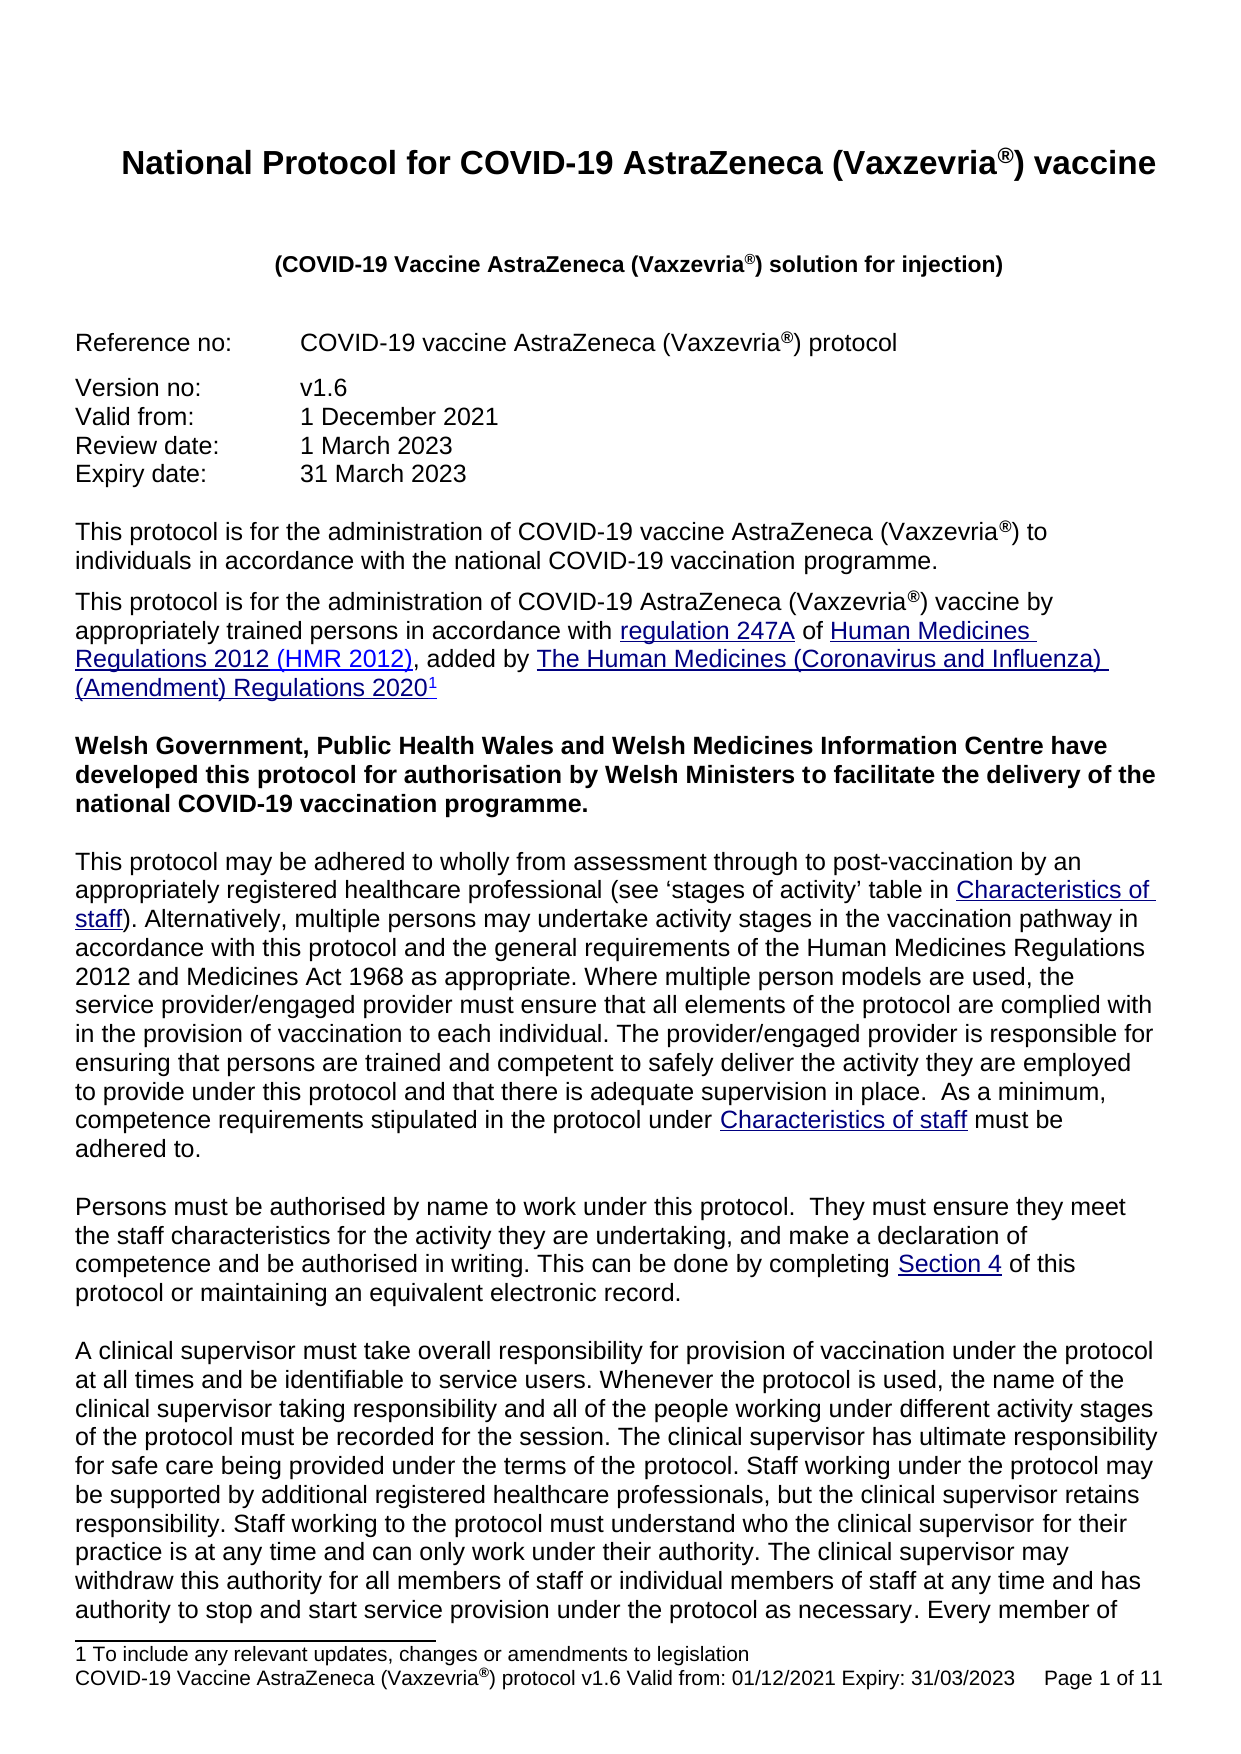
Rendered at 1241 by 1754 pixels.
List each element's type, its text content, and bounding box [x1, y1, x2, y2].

text Version no: v1.6 [75, 373, 1240, 402]
text This protocol is for the administration of COVID-19 AstraZeneca (Vaxzevria®) vaccine by appropriately trained persons in accordance with regulation 247A of Human Medicines Regulations 2012 (HMR 2012), added by The Human Medicines (Coronavirus and Influenza) (Amendment) Regulations 2020 [75, 587, 1157, 702]
text Reference no: COVID-19 vaccine AstraZeneca (Vaxzevria®) protocol [75, 328, 1240, 357]
text National Protocol for COVID-19 AstraZeneca (Vaxzevria®) vaccine [112, 143, 1165, 182]
text Review date: 1 March 2023 [75, 431, 1240, 459]
text Persons must be authorised by name to work under this protocol. They must ensure they meet the staff characteristics for the activity they are undertaking, and make a declaration of competence and be authorised in writing. This can be done by completing Section 4 of this protocol or maintaining an equivalent electronic record. [75, 1192, 1165, 1307]
text This protocol is for the administration of COVID-19 vaccine AstraZeneca (Vaxzevria®) to individuals in accordance with the national COVID-19 vaccination programme. [75, 517, 1165, 574]
text To include any relevant updates, changes or amendments to legislation [75, 1641, 1165, 1665]
text Expiry date: 31 March 2023 [75, 459, 1240, 488]
text A clinical supervisor must take overall responsibility for provision of vaccination under the protocol at all times and be identifiable to service users. Whenever the protocol is used, the name of the clinical supervisor taking responsibility and all of the people working under different activity stages of the protocol must be recorded for the session. The clinical supervisor has ultimate responsibility for safe care being provided under the terms of the protocol. Staff working under the protocol may be supported by additional registered healthcare professionals, but the clinical supervisor retains responsibility. Staff working to the protocol must understand who the clinical supervisor for their practice is at any time and can only work under their authority. The clinical supervisor may withdraw this authority for all members of staff or individual members of staff at any time and has authority to stop and start service provision under the protocol as necessary. Every member of [75, 1336, 1165, 1624]
text Valid from: 1 December 2021 [75, 402, 1240, 431]
text Welsh Government, Public Health Wales and Welsh Medicines Information Centre have developed this protocol for authorisation by Welsh Ministers to facilitate the delivery of the national COVID-19 vaccination programme. [75, 731, 1157, 817]
text This protocol may be adhered to wholly from assessment through to post-vaccination by an appropriately registered healthcare professional (see ‘stages of activity’ table in Characteristics of staff). Alternatively, multiple persons may undertake activity stages in the vaccination pathway in accordance with this protocol and the general requirements of the Human Medicines Regulations 2012 and Medicines Act 1968 as appropriate. Where multiple person models are used, the service provider/engaged provider must ensure that all elements of the protocol are complied with in the provision of vaccination to each individual. The provider/engaged provider is responsible for ensuring that persons are trained and competent to safely deliver the activity they are employed to provide under this protocol and that there is adequate supervision in place. As a minimum, competence requirements stipulated in the protocol under Characteristics of staff must be adhered to. [75, 847, 1157, 1163]
text (COVID-19 Vaccine AstraZeneca (Vaxzevria®) solution for injection) [112, 251, 1165, 277]
